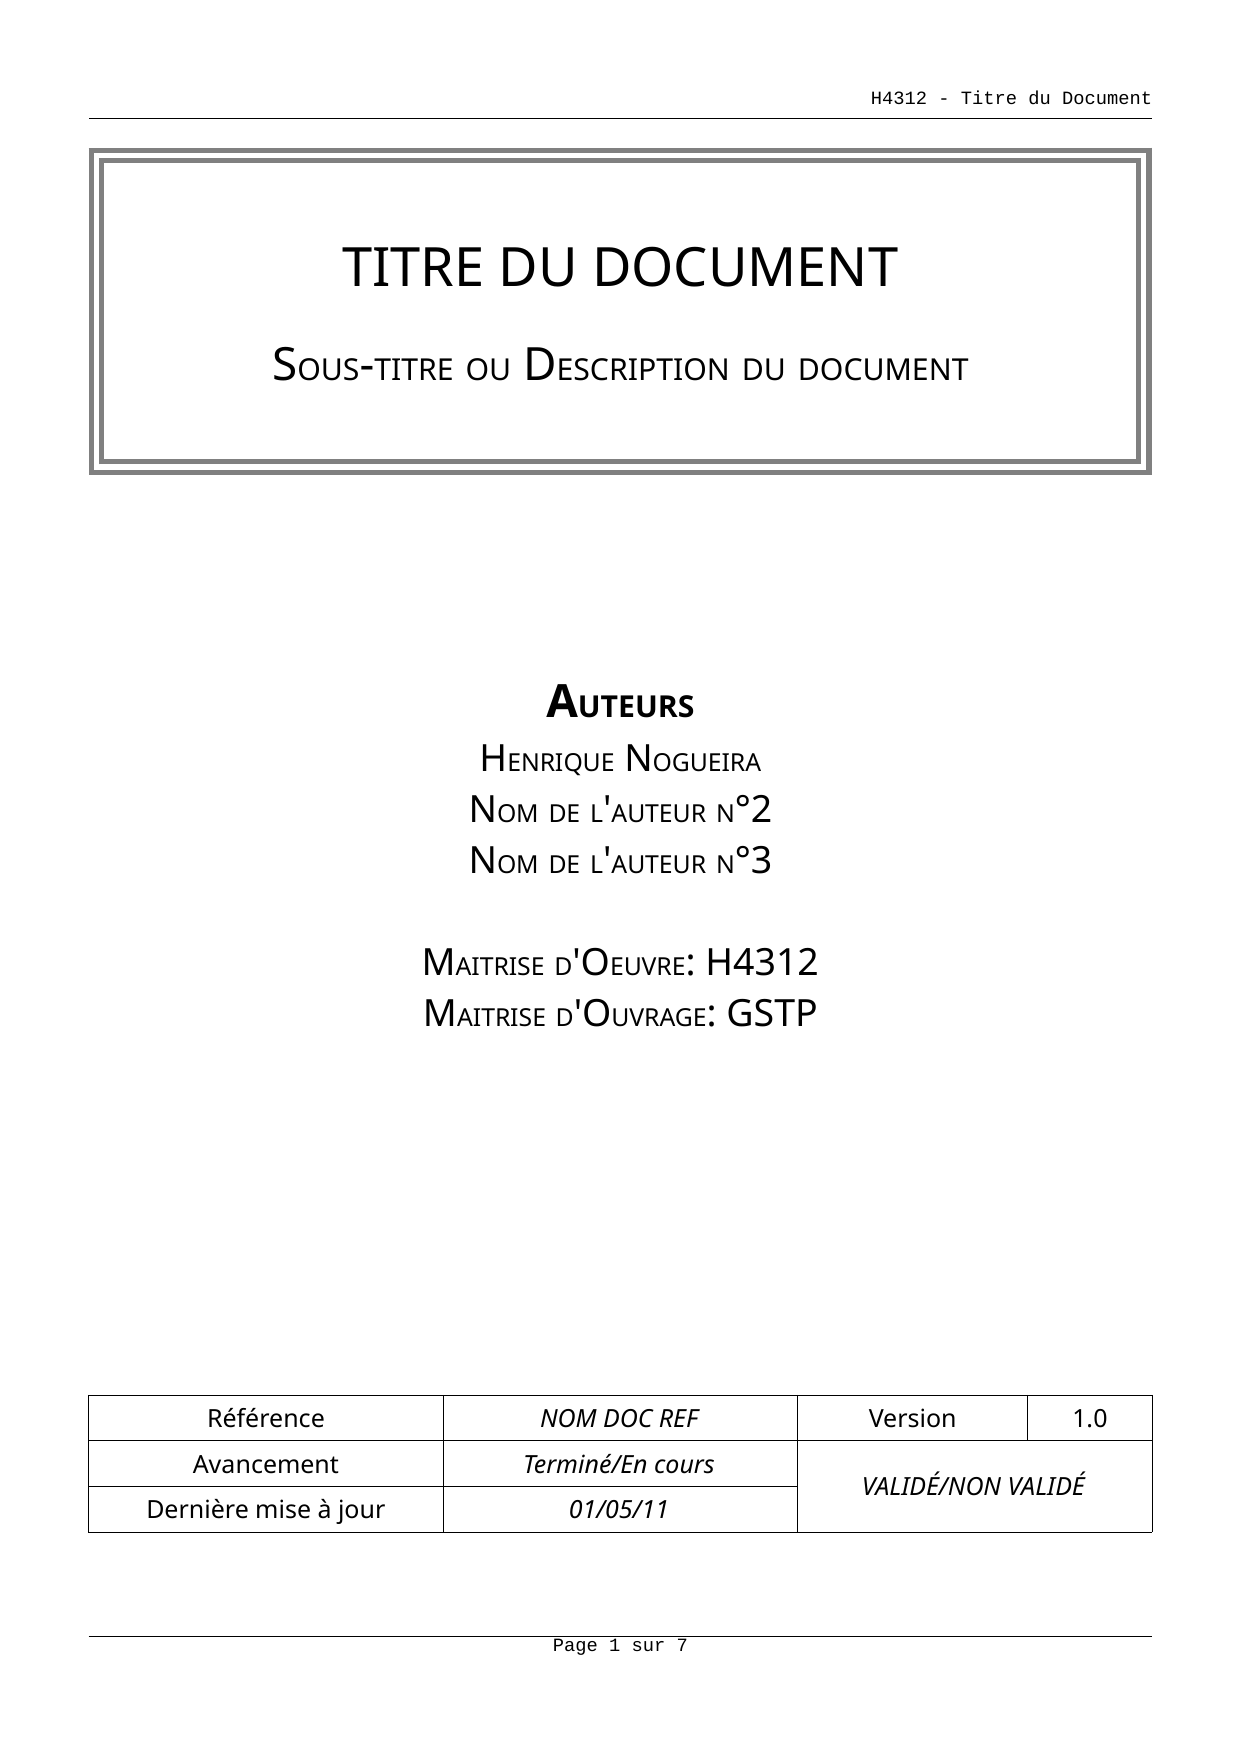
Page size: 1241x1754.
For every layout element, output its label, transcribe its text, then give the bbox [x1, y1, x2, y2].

table_cell Avancement [89, 1441, 443, 1486]
text [94, 210, 99, 302]
table_cell Terminé/En cours [444, 1441, 797, 1486]
table_cell 01/05/11 [444, 1487, 797, 1532]
text Maitrise d'Oeuvre: H4312 [88, 935, 1152, 986]
table_header 1.0 [1028, 1396, 1152, 1440]
table_header NOM DOC REF [444, 1396, 797, 1440]
text Henrique Nogueira [88, 731, 1152, 782]
table_cell Dernière mise à jour [89, 1487, 443, 1532]
text Sous-titre ou Description du document [104, 313, 1136, 376]
text Auteurs [88, 669, 1152, 731]
text Maitrise d'Ouvrage: GSTP [88, 986, 1152, 1037]
table_cell VALIDÉ/NON VALIDÉ [798, 1441, 1152, 1532]
text Titre du Document [104, 210, 1136, 302]
table_header Version [798, 1396, 1027, 1440]
table_header Référence [89, 1396, 443, 1440]
text Nom de l'auteur n°2 [88, 782, 1152, 833]
text Nom de l'auteur n°3 [88, 833, 1152, 884]
text [1141, 210, 1146, 302]
